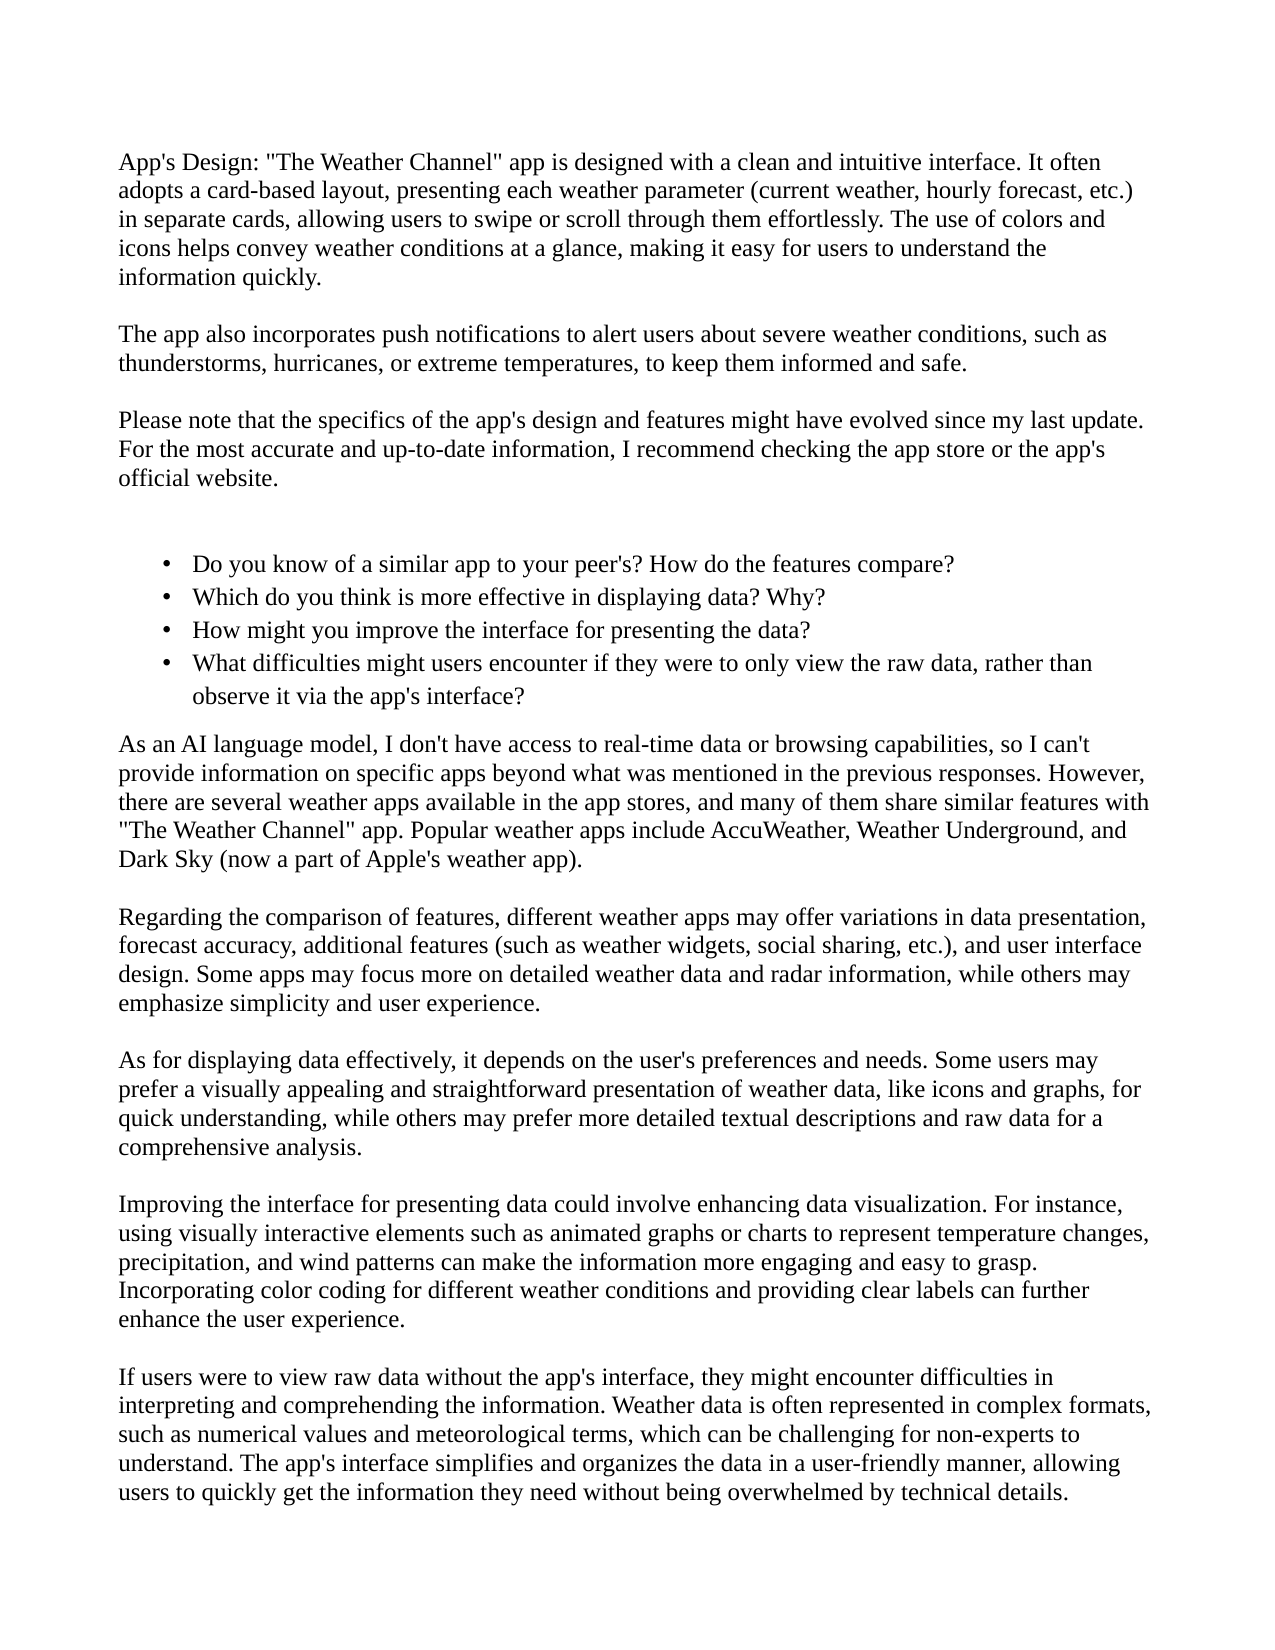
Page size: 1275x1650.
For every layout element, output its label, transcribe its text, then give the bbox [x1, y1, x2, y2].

list Do you know of a similar app to your peer's? How do the features compare? [162, 549, 1157, 578]
text If users were to view raw data without the app's interface, they might encounter difficulties in interpreting and comprehending the information. Weather data is often represented in complex formats, such as numerical values and meteorological terms, which can be challenging for non-experts to understand. The app's interface simplifies and organizes the data in a user-friendly manner, allowing users to quickly get the information they need without being overwhelmed by technical details. [118, 1362, 1157, 1505]
list Which do you think is more effective in displaying data? Why? [162, 582, 1157, 611]
text Please note that the specifics of the app's design and features might have evolved since my last update. For the most accurate and up-to-date information, I recommend checking the app store or the app's official website. [118, 406, 1157, 492]
text Improving the interface for presenting data could involve enhancing data visualization. For instance, using visually interactive elements such as animated graphs or charts to represent temperature changes, precipitation, and wind patterns can make the information more engaging and easy to grasp. Incorporating color coding for different weather conditions and providing clear labels can further enhance the user experience. [118, 1189, 1157, 1333]
text As an AI language model, I don't have access to real-time data or browsing capabilities, so I can't provide information on specific apps beyond what was mentioned in the previous responses. However, there are several weather apps available in the app stores, and many of them share similar features with "The Weather Channel" app. Popular weather apps include AccuWeather, Weather Underground, and Dark Sky (now a part of Apple's weather app). [118, 729, 1157, 873]
text Regarding the comparison of features, different weather apps may offer variations in data presentation, forecast accuracy, additional features (such as weather widgets, social sharing, etc.), and user interface design. Some apps may focus more on detailed weather data and radar information, while others may emphasize simplicity and user experience. [118, 902, 1157, 1017]
text The app also incorporates push notifications to alert users about severe weather conditions, such as thunderstorms, hurricanes, or extreme temperatures, to keep them informed and safe. [118, 319, 1157, 377]
text As for displaying data effectively, it depends on the user's preferences and needs. Some users may prefer a visually appealing and straightforward presentation of weather data, like icons and graphs, for quick understanding, while others may prefer more detailed textual descriptions and raw data for a comprehensive analysis. [118, 1045, 1157, 1160]
text App's Design: "The Weather Channel" app is designed with a clean and intuitive interface. It often adopts a card-based layout, presenting each weather parameter (current weather, hourly forecast, etc.) in separate cards, allowing users to swipe or scroll through them effortlessly. The use of colors and icons helps convey weather conditions at a glance, making it easy for users to understand the information quickly. [118, 147, 1157, 291]
list What difficulties might users encounter if they were to only view the raw data, rather than observe it via the app's interface? [162, 648, 1157, 710]
list How might you improve the interface for presenting the data? [162, 615, 1157, 644]
